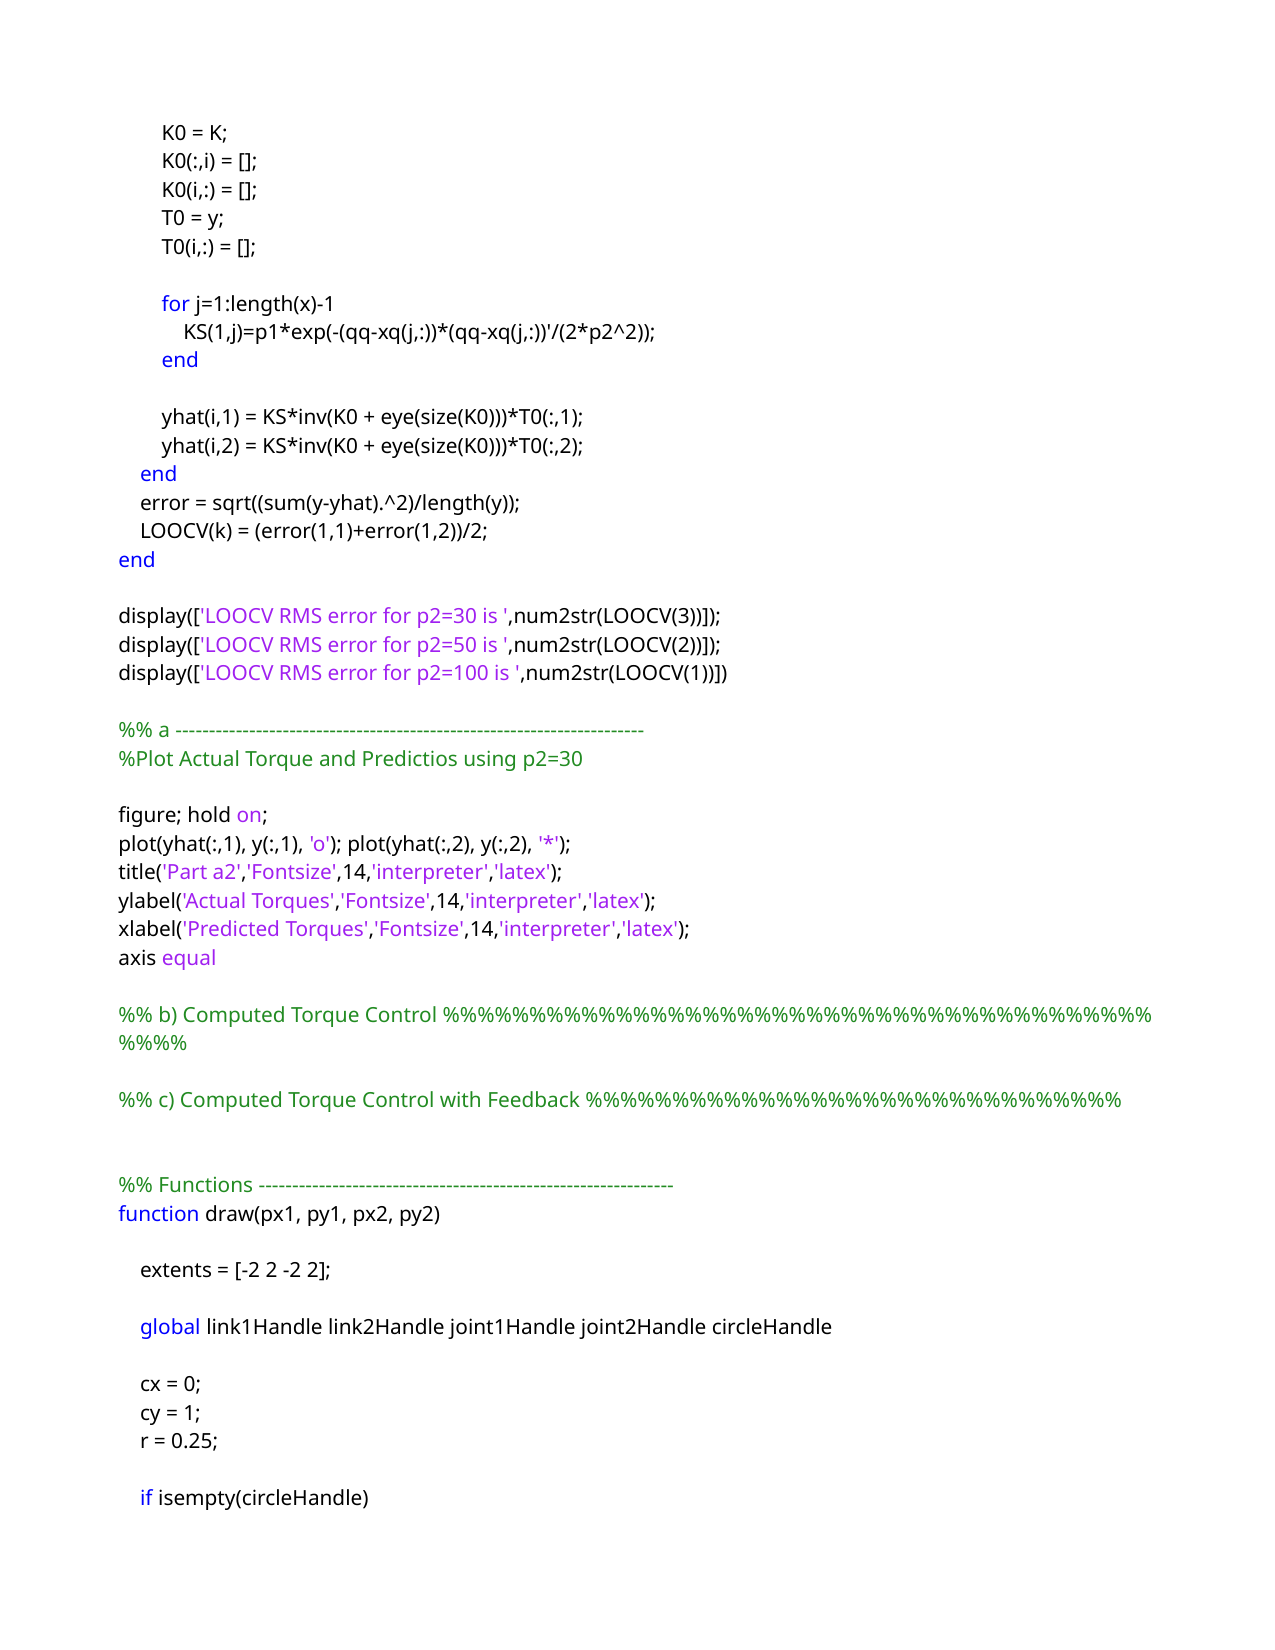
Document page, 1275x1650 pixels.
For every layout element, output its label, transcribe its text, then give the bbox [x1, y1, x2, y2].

text end [118, 459, 1157, 488]
text display(['LOOCV RMS error for p2=50 is ',num2str(LOOCV(2))]); [118, 630, 1157, 658]
text ylabel('Actual Torques','Fontsize',14,'interpreter','latex'); [118, 886, 1157, 914]
text figure; hold on; [118, 801, 1157, 829]
text for j=1:length(x)-1 [118, 289, 1157, 317]
text end [118, 346, 1157, 374]
text display(['LOOCV RMS error for p2=30 is ',num2str(LOOCV(3))]); [118, 602, 1157, 630]
text if isempty(circleHandle) [118, 1483, 1157, 1512]
text plot(yhat(:,1), y(:,1), 'o'); plot(yhat(:,2), y(:,2), '*'); [118, 829, 1157, 857]
text display(['LOOCV RMS error for p2=100 is ',num2str(LOOCV(1))]) [118, 658, 1157, 687]
text error = sqrt((sum(y-yhat).^2)/length(y)); [118, 488, 1157, 516]
text global link1Handle link2Handle joint1Handle joint2Handle circleHandle [118, 1312, 1157, 1341]
text %% c) Computed Torque Control with Feedback %%%%%%%%%%%%%%%%%%%%%%%%%%%%%%% [118, 1085, 1157, 1113]
text xlabel('Predicted Torques','Fontsize',14,'interpreter','latex'); [118, 914, 1157, 943]
text axis equal [118, 943, 1157, 971]
text %% a ---------------------------------------------------------------------- [118, 715, 1157, 744]
text yhat(i,1) = KS*inv(K0 + eye(size(K0)))*T0(:,1); [118, 402, 1157, 431]
text T0(i,:) = []; [118, 232, 1157, 260]
text extents = [-2 2 -2 2]; [118, 1256, 1157, 1284]
text K0 = K; [118, 118, 1157, 147]
text T0 = y; [118, 203, 1157, 232]
text %% Functions -------------------------------------------------------------- [118, 1170, 1157, 1199]
text K0(:,i) = []; [118, 147, 1157, 175]
text cx = 0; [118, 1369, 1157, 1398]
text end [118, 545, 1157, 573]
text KS(1,j)=p1*exp(-(qq-xq(j,:))*(qq-xq(j,:))'/(2*p2^2)); [118, 317, 1157, 346]
text function draw(px1, py1, px2, py2) [118, 1199, 1157, 1227]
text %% b) Computed Torque Control %%%%%%%%%%%%%%%%%%%%%%%%%%%%%%%%%%%%%%%%%%%%% [118, 1000, 1157, 1057]
text LOOCV(k) = (error(1,1)+error(1,2))/2; [118, 516, 1157, 545]
text r = 0.25; [118, 1426, 1157, 1455]
text %Plot Actual Torque and Predictios using p2=30 [118, 744, 1157, 772]
text K0(i,:) = []; [118, 175, 1157, 203]
text title('Part a2','Fontsize',14,'interpreter','latex'); [118, 857, 1157, 886]
text cy = 1; [118, 1398, 1157, 1426]
text yhat(i,2) = KS*inv(K0 + eye(size(K0)))*T0(:,2); [118, 431, 1157, 459]
